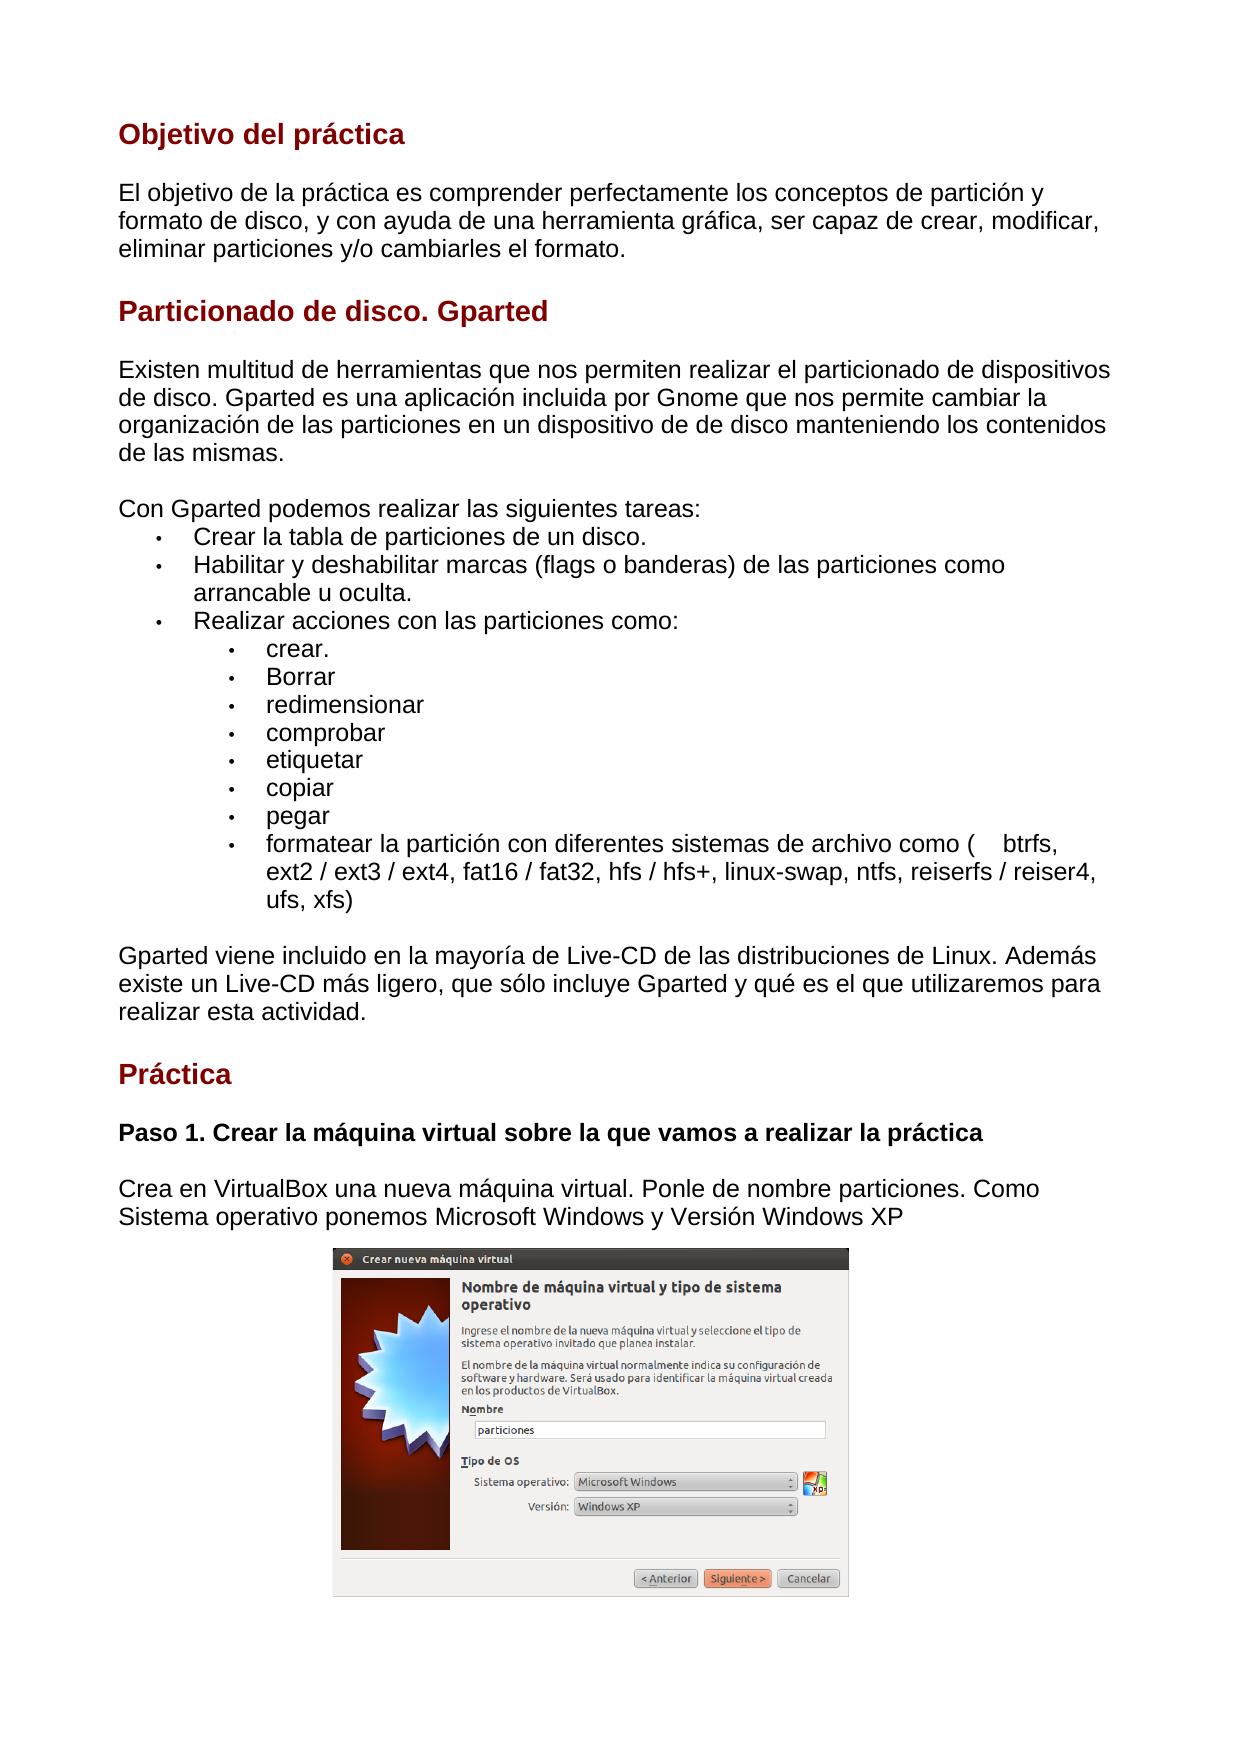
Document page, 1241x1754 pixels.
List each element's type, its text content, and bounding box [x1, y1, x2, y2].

list Crear la tabla de particiones de un disco. [156, 523, 1122, 551]
list formatear la partición con diferentes sistemas de archivo como ( btrfs, ext2 / ext3 / ext4, fat16 / fat32, hfs / hfs+, linux-swap, ntfs, reiserfs / reiser4, ufs, xfs) [228, 830, 1122, 914]
text El objetivo de la práctica es comprender perfectamente los conceptos de partición y formato de disco, y con ayuda de una herramienta gráfica, ser capaz de crear, modificar, eliminar particiones y/o cambiarles el formato. [118, 179, 1122, 262]
text Práctica [118, 1058, 1122, 1091]
list etiquetar [228, 746, 1122, 774]
text Gparted viene incluido en la mayoría de Live-CD de las distribuciones de Linux. Además existe un Live-CD más ligero, que sólo incluye Gparted y qué es el que utilizaremos para realizar esta actividad. [118, 942, 1122, 1026]
list pegar [228, 802, 1122, 830]
list copiar [228, 774, 1122, 802]
list Borrar [228, 663, 1122, 691]
text Paso 1. Crear la máquina virtual sobre la que vamos a realizar la práctica [118, 1119, 1122, 1147]
picture [332, 1248, 849, 1597]
text Particionado de disco. Gparted [118, 295, 1122, 328]
text Objetivo del práctica [118, 118, 1122, 151]
text Crea en VirtualBox una nueva máquina virtual. Ponle de nombre particiones. Como Sistema operativo ponemos Microsoft Windows y Versión Windows XP [118, 1174, 1122, 1230]
list Habilitar y deshabilitar marcas (flags o banderas) de las particiones como arrancable u oculta. [156, 551, 1122, 607]
list Realizar acciones con las particiones como: [156, 607, 1122, 635]
list comprobar [228, 718, 1122, 746]
text Con Gparted podemos realizar las siguientes tareas: [118, 495, 1122, 523]
text Existen multitud de herramientas que nos permiten realizar el particionado de dispositivos de disco. Gparted es una aplicación incluida por Gnome que nos permite cambiar la organización de las particiones en un dispositivo de de disco manteniendo los contenidos de las mismas. [118, 356, 1122, 467]
list redimensionar [228, 691, 1122, 718]
list crear. [228, 635, 1122, 663]
